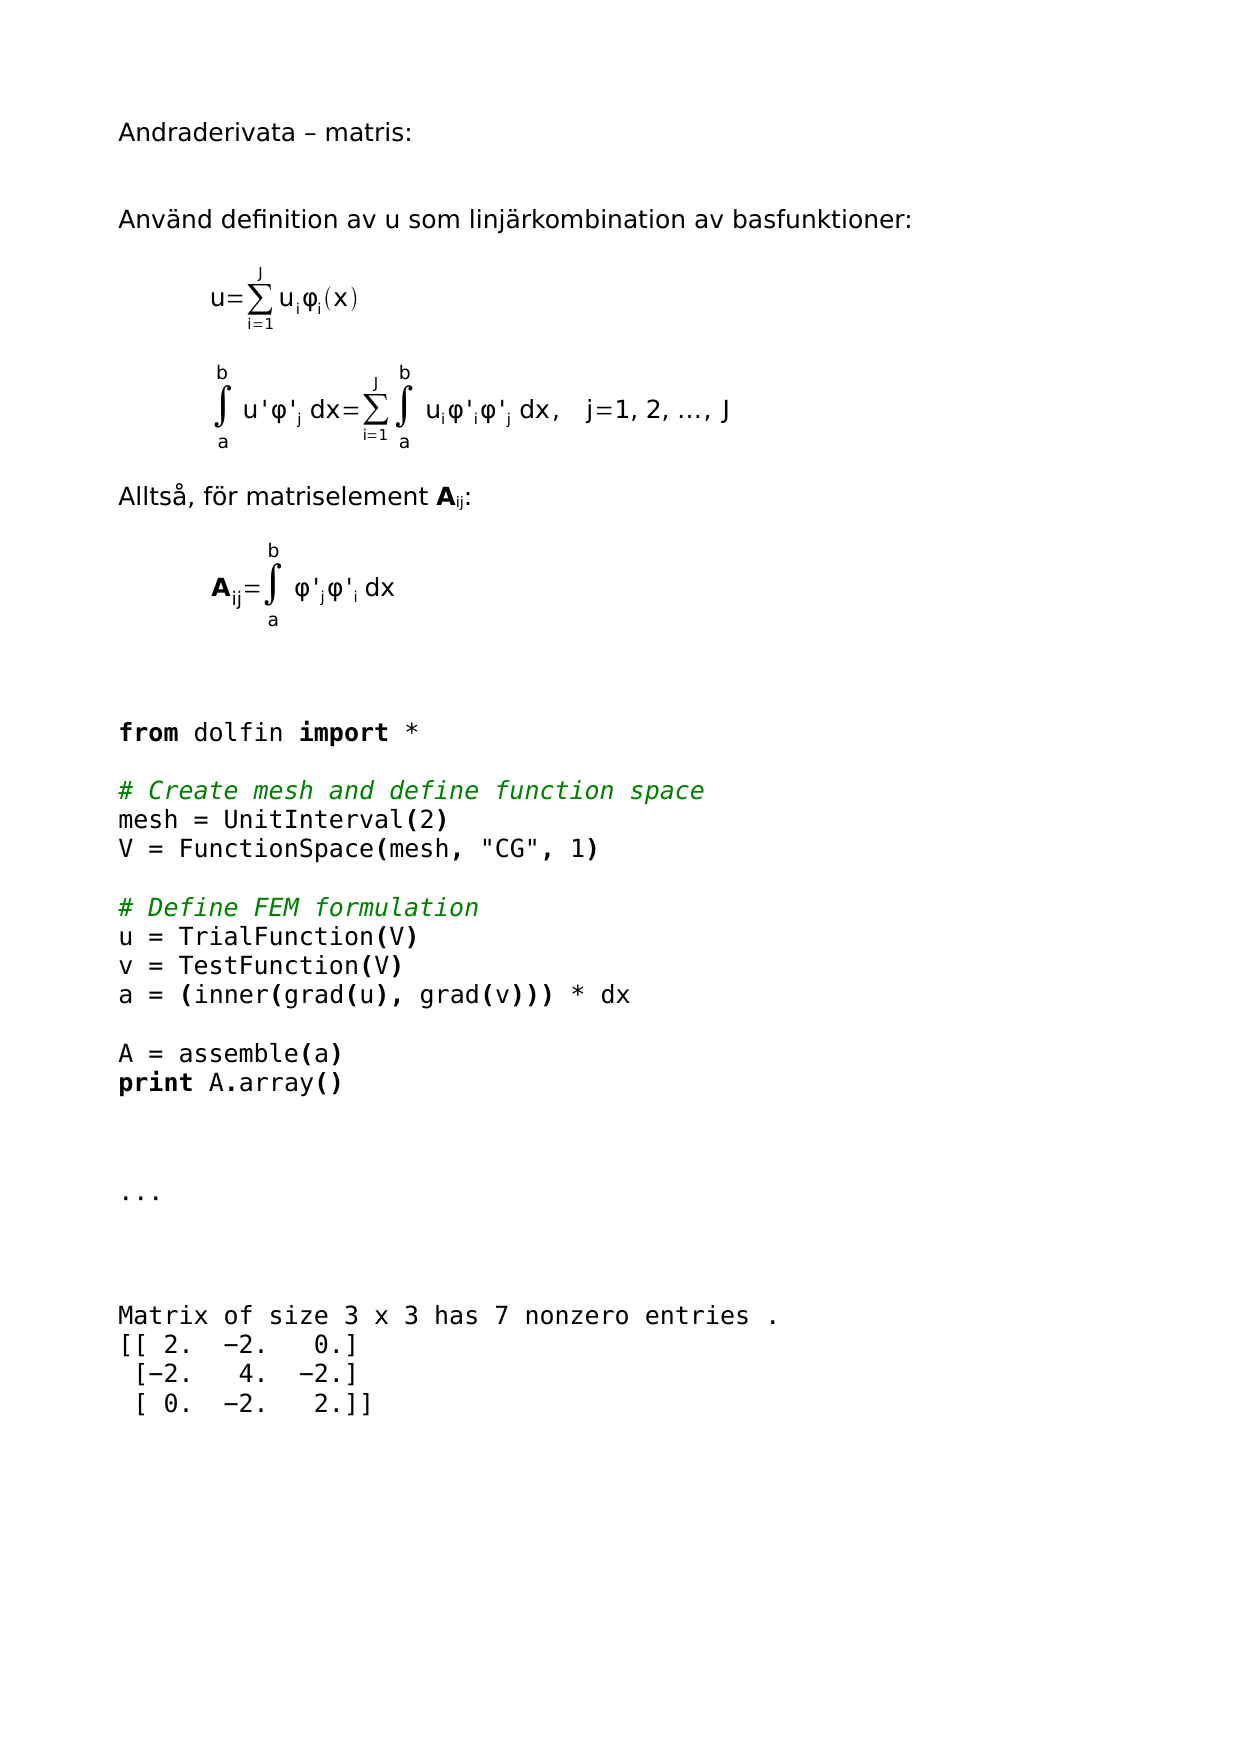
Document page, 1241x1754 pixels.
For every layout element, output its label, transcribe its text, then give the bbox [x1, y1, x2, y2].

text Använd definition av u som linjärkombination av basfunktioner: [118, 206, 1122, 235]
text Matrix of size 3 x 3 has 7 nonzero entries . [118, 1301, 1122, 1331]
text from dolfin import * [118, 718, 1122, 747]
text print A.array() [118, 1068, 1122, 1097]
text # Create mesh and define function space [118, 776, 1122, 806]
text u = TrialFunction(V) [118, 922, 1122, 951]
text V = FunctionSpace(mesh, "CG", 1) [118, 835, 1122, 864]
text # Define FEM formulation [118, 893, 1122, 922]
text mesh = UnitInterval(2) [118, 806, 1122, 835]
text v = TestFunction(V) [118, 951, 1122, 981]
text ⋅⋅⋅ [118, 1185, 1122, 1214]
text Andraderivata – matris: [118, 118, 1122, 147]
text A = assemble(a) [118, 1039, 1122, 1068]
text a = (inner(grad(u), grad(v))) * dx [118, 981, 1122, 1010]
text Alltså, för matriselement Aij: [118, 482, 1122, 511]
text [−2. 4. −2.] [118, 1360, 1122, 1389]
text [ 0. −2. 2.]] [118, 1389, 1122, 1418]
text [[ 2. −2. 0.] [118, 1331, 1122, 1360]
